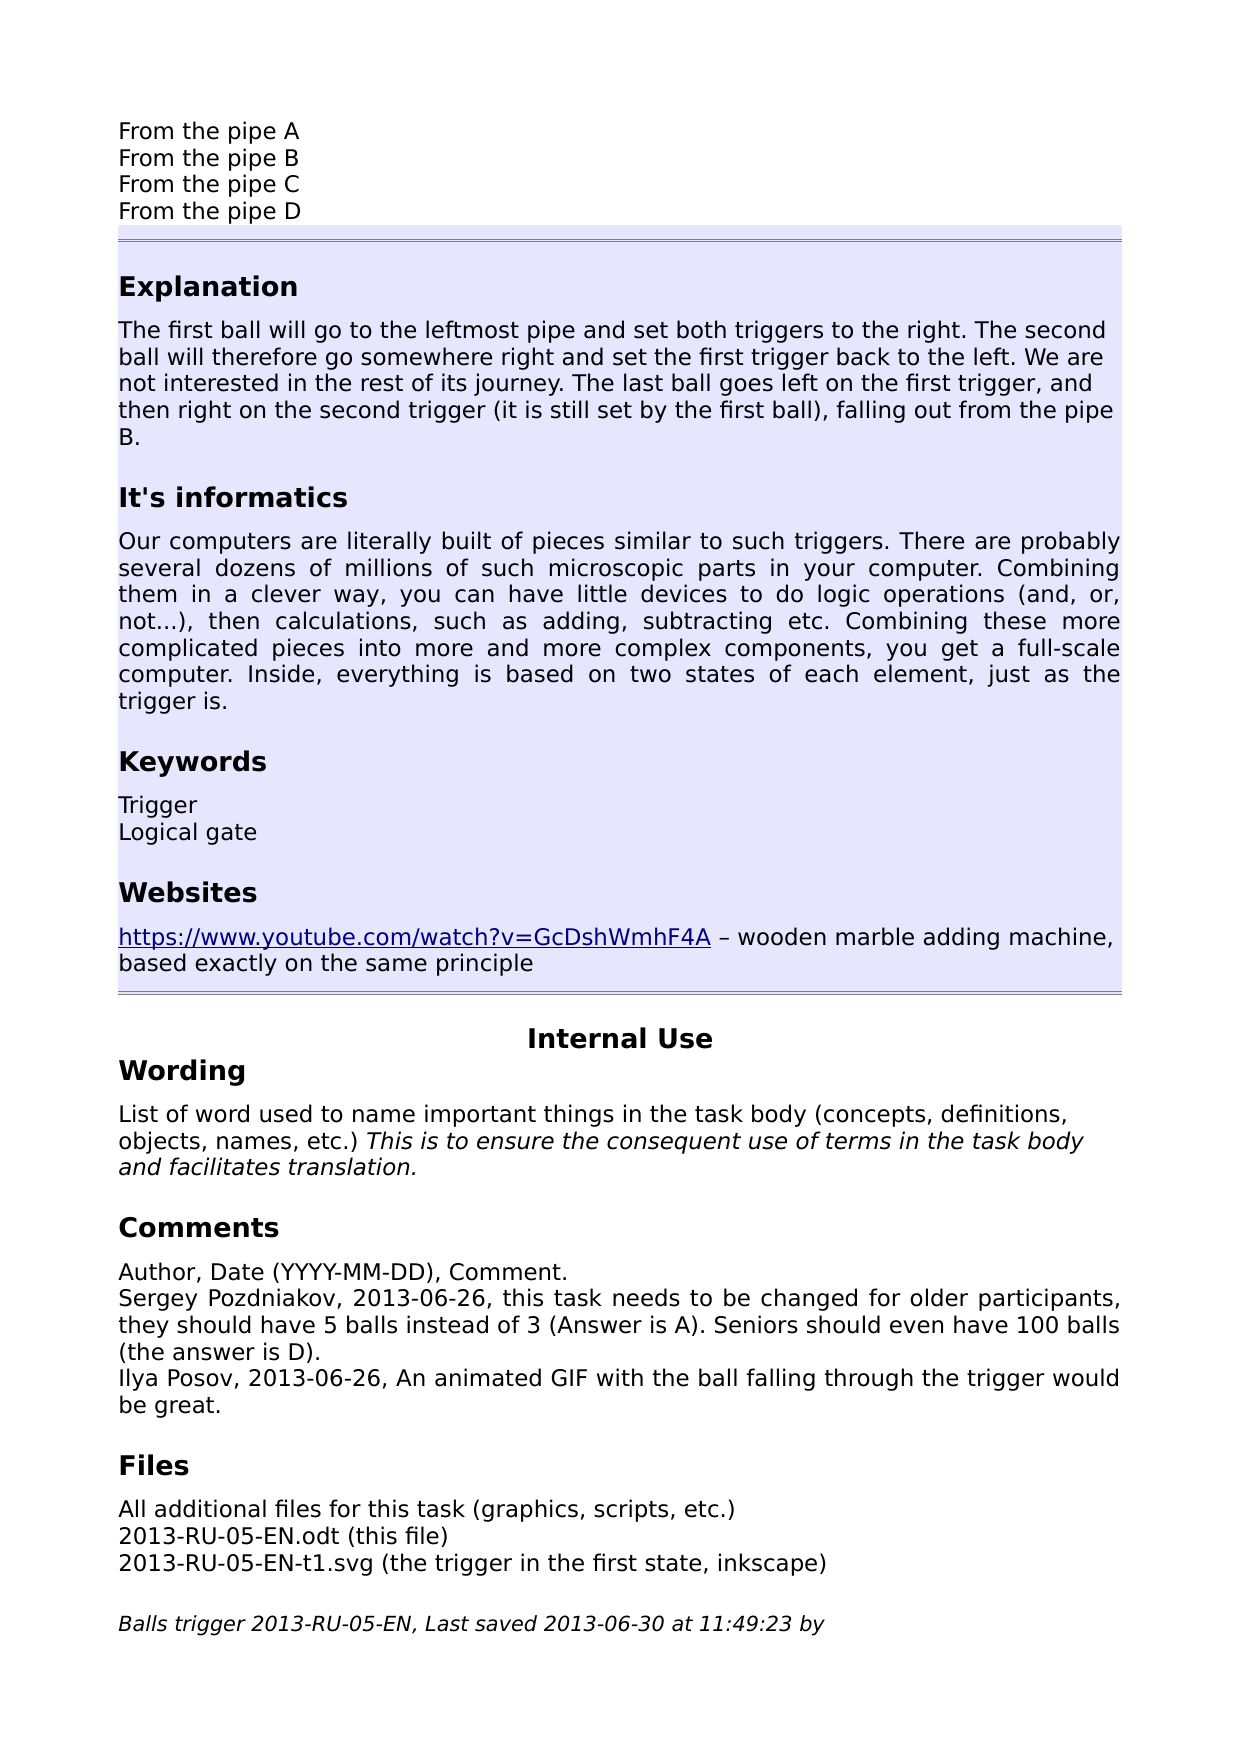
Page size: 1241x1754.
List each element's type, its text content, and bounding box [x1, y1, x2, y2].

subtitle It's informatics [118, 482, 1122, 514]
subtitle Websites [118, 878, 1122, 909]
text From the pipe A [118, 118, 1122, 145]
text 2013-RU-05-EN-t1.svg (the trigger in the first state, inkscape) [118, 1550, 1122, 1577]
subtitle Wording [118, 1055, 1122, 1087]
subtitle Files [118, 1450, 1122, 1482]
text From the pipe B [118, 145, 1122, 171]
text List of word used to name important things in the task body (concepts, definitions, objects, names, etc.) This is to ensure the consequent use of terms in the task body and facilitates translation. [118, 1101, 1122, 1181]
text Sergey Pozdniakov, 2013-06-26, this task needs to be changed for older participants, they should have 5 balls instead of 3 (Answer is A). Seniors should even have 100 balls (the answer is D). [118, 1286, 1122, 1366]
subtitle Keywords [118, 747, 1122, 778]
text Ilya Posov, 2013-06-26, An animated GIF with the ball falling through the trigger would be great. [118, 1366, 1122, 1419]
text From the pipe D [118, 198, 1122, 225]
text From the pipe C [118, 171, 1122, 198]
text Logical gate [118, 819, 1122, 846]
subtitle Comments [118, 1213, 1122, 1244]
text Our computers are literally built of pieces similar to such triggers. There are probably several dozens of millions of such microscopic parts in your computer. Combining them in a clever way, you can have little devices to do logic operations (and, or, not...), then calculations, such as adding, subtracting etc. Combining these more complicated pieces into more and more complex components, you get a full-scale computer. Inside, everything is based on two states of each element, just as the trigger is. [118, 528, 1122, 715]
subtitle Internal Use [118, 1023, 1122, 1055]
text https://www.youtube.com/watch?v=GcDshWmhF4A – wooden marble adding machine, based exactly on the same principle [118, 924, 1122, 977]
text All additional files for this task (graphics, scripts, etc.) [118, 1497, 1122, 1523]
text Author, Date (YYYY-MM-DD), Comment. [118, 1259, 1122, 1286]
text The first ball will go to the leftmost pipe and set both triggers to the right. The second ball will therefore go somewhere right and set the first trigger back to the left. We are not interested in the rest of its journey. The last ball goes left on the first trigger, and then right on the second trigger (it is still set by the first ball), falling out from the pipe B. [118, 317, 1122, 451]
subtitle Explanation [118, 271, 1122, 303]
text 2013-RU-05-EN.odt (this file) [118, 1523, 1122, 1550]
text Trigger [118, 793, 1122, 819]
